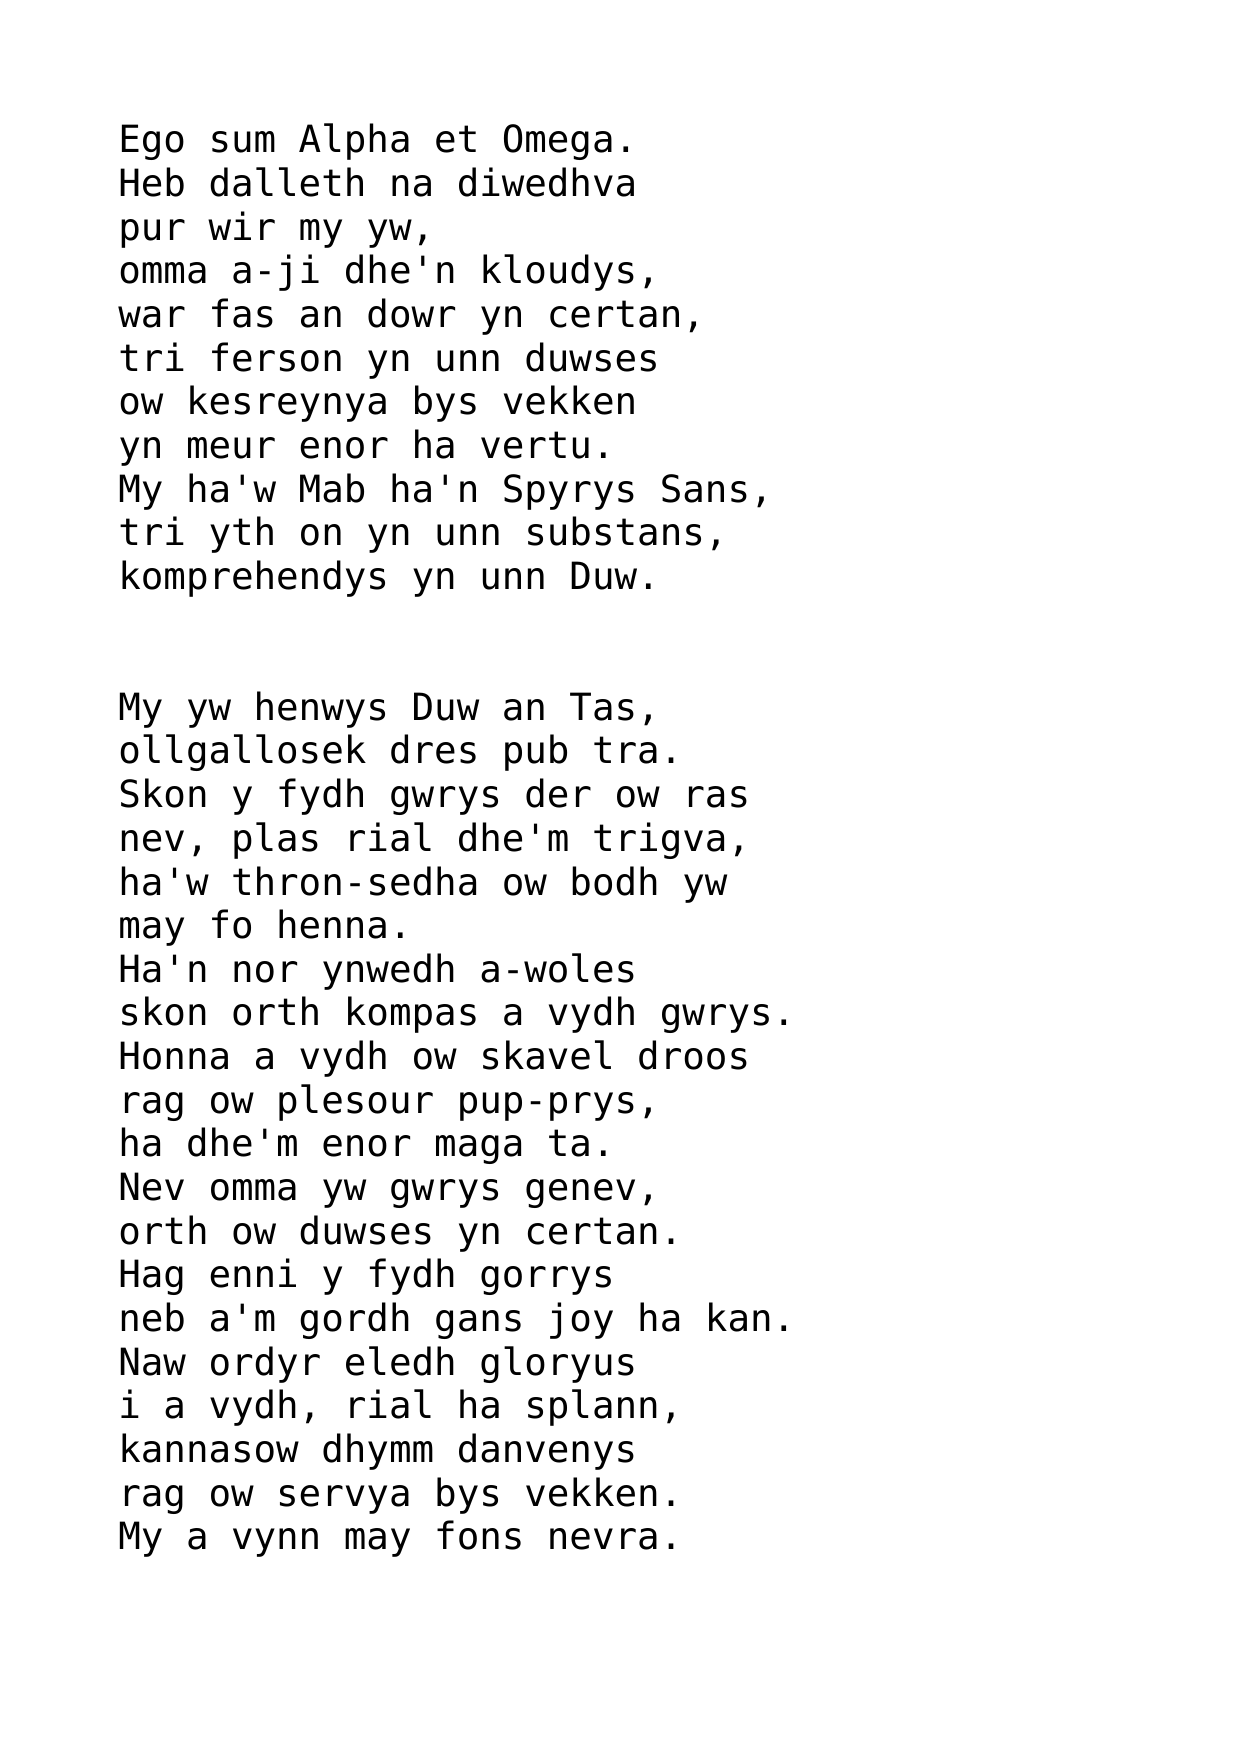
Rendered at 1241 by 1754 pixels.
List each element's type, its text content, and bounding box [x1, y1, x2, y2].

text ha dhe'm enor maga ta. [118, 1122, 1122, 1166]
text kannasow dhymm danvenys [118, 1427, 1122, 1471]
text i a vydh, rial ha splann, [118, 1384, 1122, 1427]
text komprehendys yn unn Duw. [118, 554, 1122, 598]
text Naw ordyr eledh gloryus [118, 1340, 1122, 1384]
text Nev omma yw gwrys genev, [118, 1166, 1122, 1209]
text orth ow duwses yn certan. [118, 1209, 1122, 1253]
text My a vynn may fons nevra. [118, 1515, 1122, 1558]
text ha'w thron-sedha ow bodh yw [118, 860, 1122, 904]
text Ha'n nor ynwedh a-woles [118, 947, 1122, 991]
text rag ow servya bys vekken. [118, 1471, 1122, 1515]
text tri yth on yn unn substans, [118, 511, 1122, 554]
text pur wir my yw, [118, 205, 1122, 249]
text war fas an dowr yn certan, [118, 293, 1122, 336]
text Hag enni y fydh gorrys [118, 1253, 1122, 1297]
text omma a-ji dhe'n kloudys, [118, 249, 1122, 293]
text My ha'w Mab ha'n Spyrys Sans, [118, 467, 1122, 511]
text may fo henna. [118, 904, 1122, 947]
text My yw henwys Duw an Tas, [118, 686, 1122, 729]
text skon orth kompas a vydh gwrys. [118, 991, 1122, 1035]
text Ego sum Alpha et Omega. [118, 118, 1122, 162]
text tri ferson yn unn duwses [118, 336, 1122, 380]
text Skon y fydh gwrys der ow ras [118, 773, 1122, 816]
text nev, plas rial dhe'm trigva, [118, 816, 1122, 860]
text Heb dalleth na diwedhva [118, 162, 1122, 205]
text rag ow plesour pup-prys, [118, 1078, 1122, 1122]
text yn meur enor ha vertu. [118, 424, 1122, 467]
text neb a'm gordh gans joy ha kan. [118, 1297, 1122, 1340]
text ollgallosek dres pub tra. [118, 729, 1122, 773]
text Honna a vydh ow skavel droos [118, 1035, 1122, 1078]
text ow kesreynya bys vekken [118, 380, 1122, 424]
